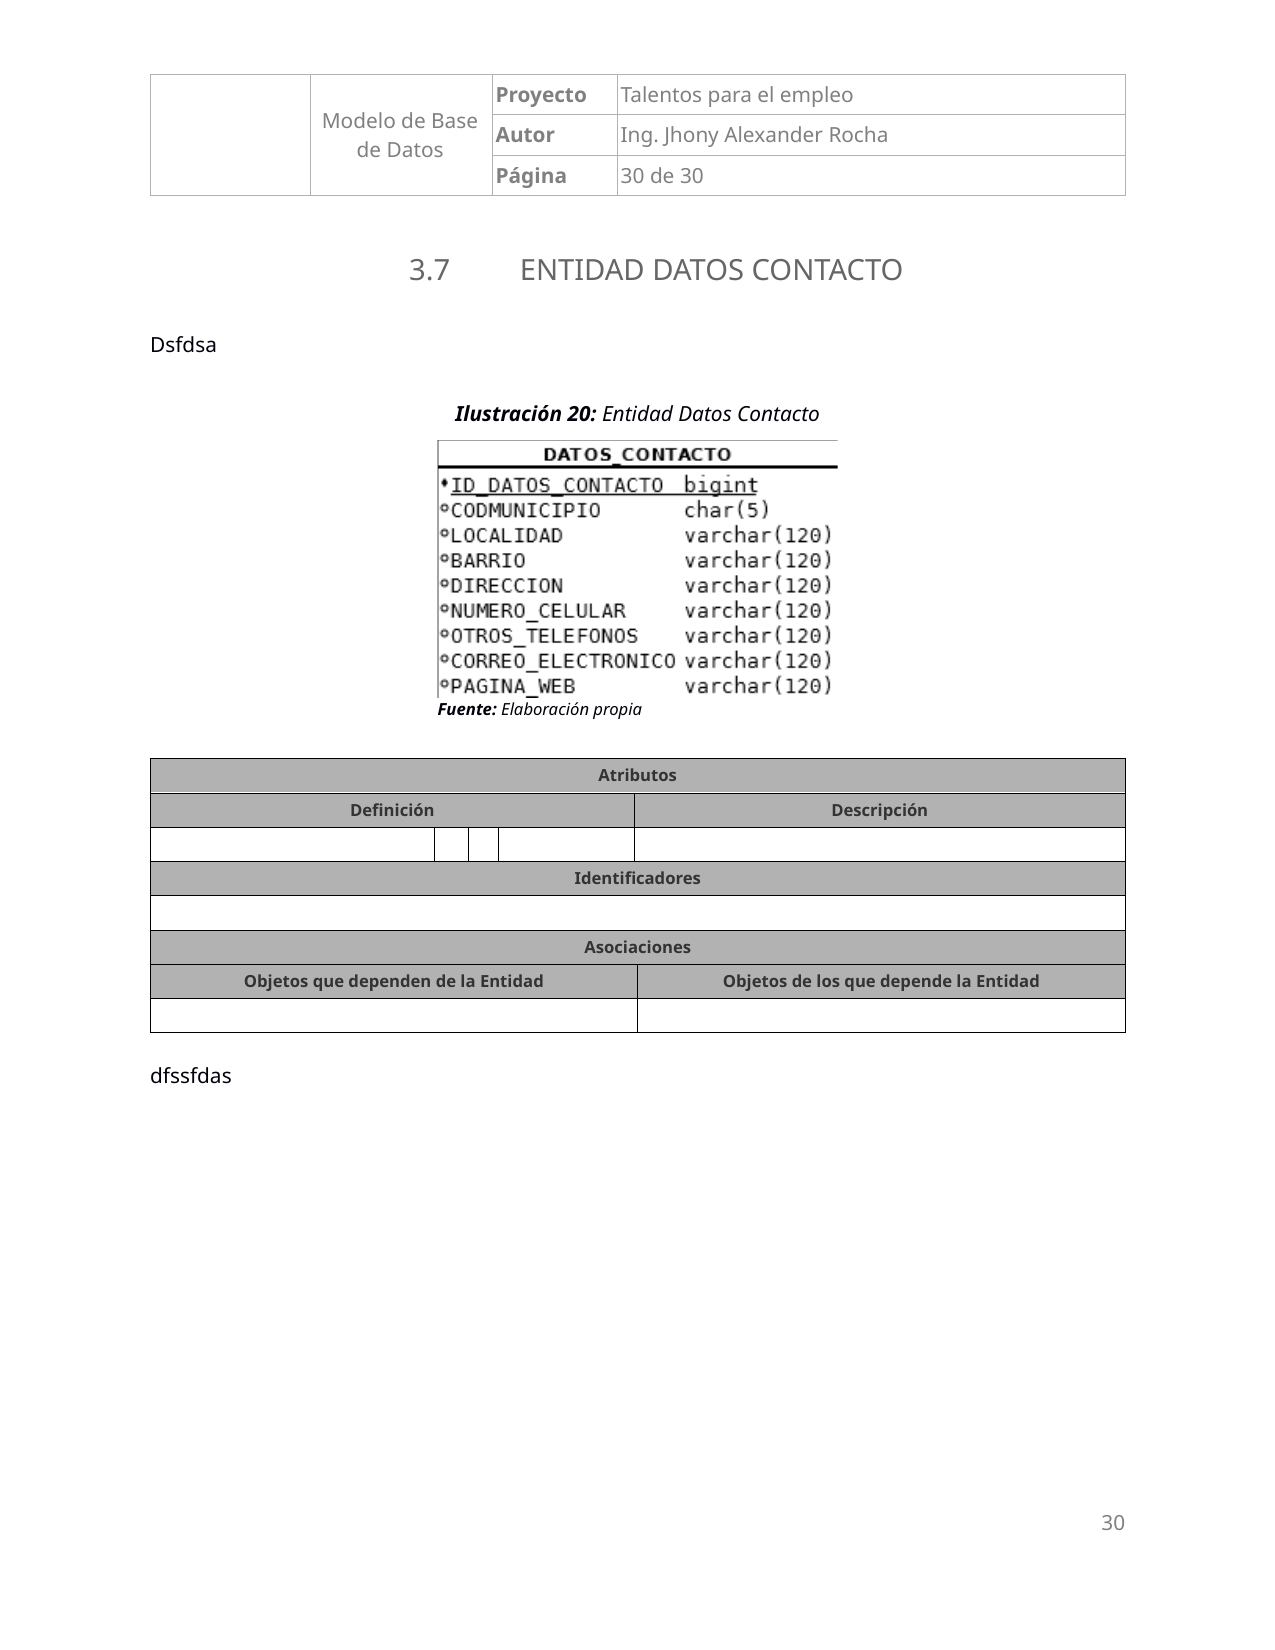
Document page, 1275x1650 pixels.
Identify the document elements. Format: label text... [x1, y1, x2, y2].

table_cell Objetos de los que depende la Entidad [638, 965, 1125, 998]
picture [437, 440, 838, 698]
table_cell Definición [151, 794, 634, 827]
table_cell [638, 999, 1125, 1032]
table_cell [151, 828, 434, 861]
table_cell Asociaciones [151, 931, 1125, 964]
text Ilustración 20: Entidad Datos Contacto [437, 399, 837, 440]
table_cell [499, 828, 634, 861]
table_cell [435, 828, 468, 861]
table_cell Descripción [635, 794, 1125, 827]
subtitle Entidad Datos Contacto [179, 249, 1125, 289]
table_cell Identificadores [151, 862, 1125, 895]
table_cell [469, 828, 498, 861]
table_cell Objetos que dependen de la Entidad [151, 965, 637, 998]
table_cell [635, 828, 1125, 861]
table_cell [151, 999, 637, 1032]
text Fuente: Elaboración propia [437, 698, 837, 721]
text dfssfdas [150, 1061, 1125, 1089]
text Dsfdsa [150, 330, 1125, 358]
table_header Atributos [151, 759, 1125, 792]
table_cell [151, 896, 1125, 929]
